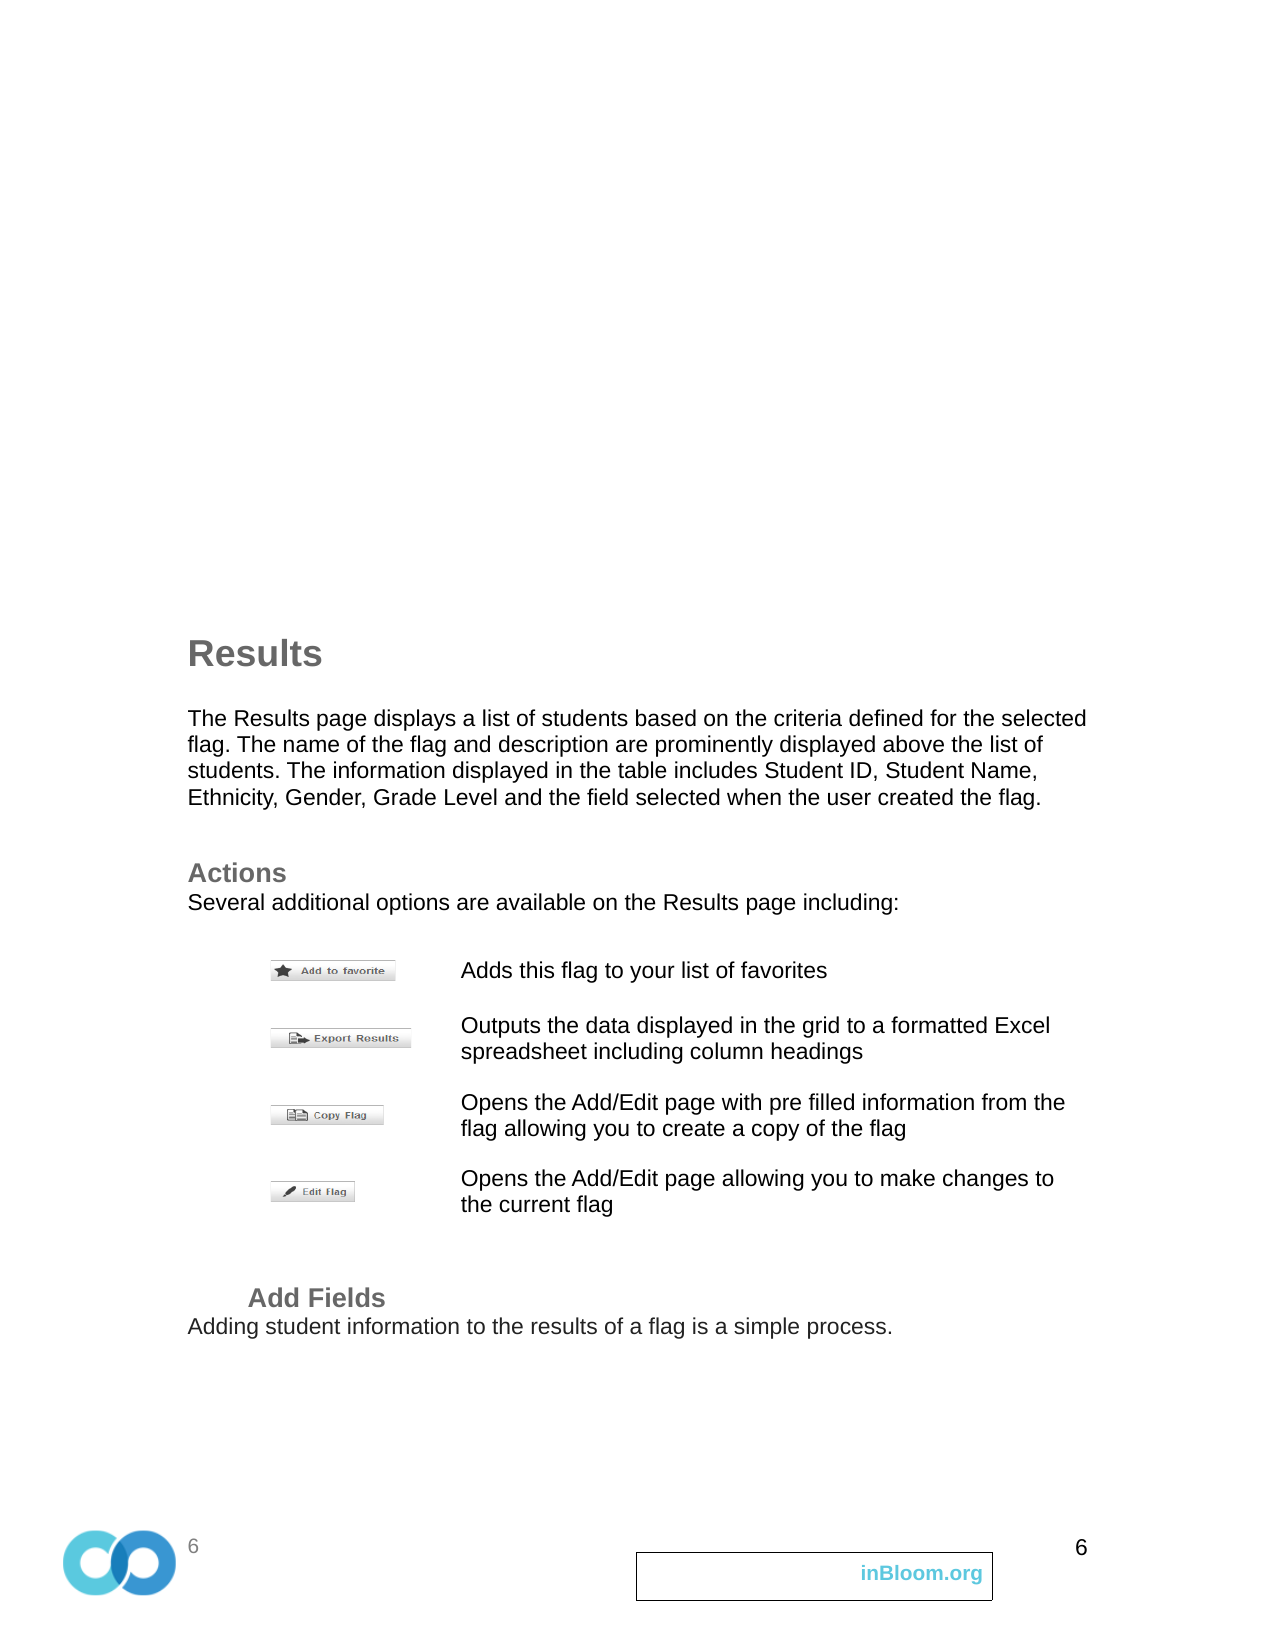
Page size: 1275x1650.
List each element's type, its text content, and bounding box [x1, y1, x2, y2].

table_cell [244, 1076, 449, 1153]
picture [270, 1028, 412, 1048]
picture [270, 960, 396, 981]
text Several additional options are available on the Results page including: [187, 888, 1087, 941]
picture [270, 1105, 384, 1125]
subtitle Add Fields [187, 1251, 1087, 1313]
table_cell Opens the Add/Edit page allowing you to make changes to the current flag [449, 1153, 1097, 1230]
subtitle Actions [187, 857, 1087, 888]
picture [53, 1518, 926, 1635]
subtitle Results [187, 631, 1087, 674]
table_header Adds this flag to your list of favorites [449, 941, 1097, 1000]
text The Results page displays a list of students based on the criteria defined for the selected flag. The name of the flag and description are prominently displayed above the list of students. The information displayed in the table includes Student ID, Student Name, Ethnicity, Gender, Grade Level and the field selected when the user created the flag. [187, 705, 1087, 810]
table_cell [244, 1000, 449, 1076]
picture [270, 1181, 355, 1202]
table_cell Opens the Add/Edit page with pre filled information from the flag allowing you to create a copy of the flag [449, 1076, 1097, 1153]
table_cell Outputs the data displayed in the grid to a formatted Excel spreadsheet including column headings [449, 1000, 1097, 1076]
table_header [244, 941, 449, 1000]
text Adding student information to the results of a flag is a simple process. [187, 1313, 1087, 1339]
table_cell [244, 1153, 449, 1230]
